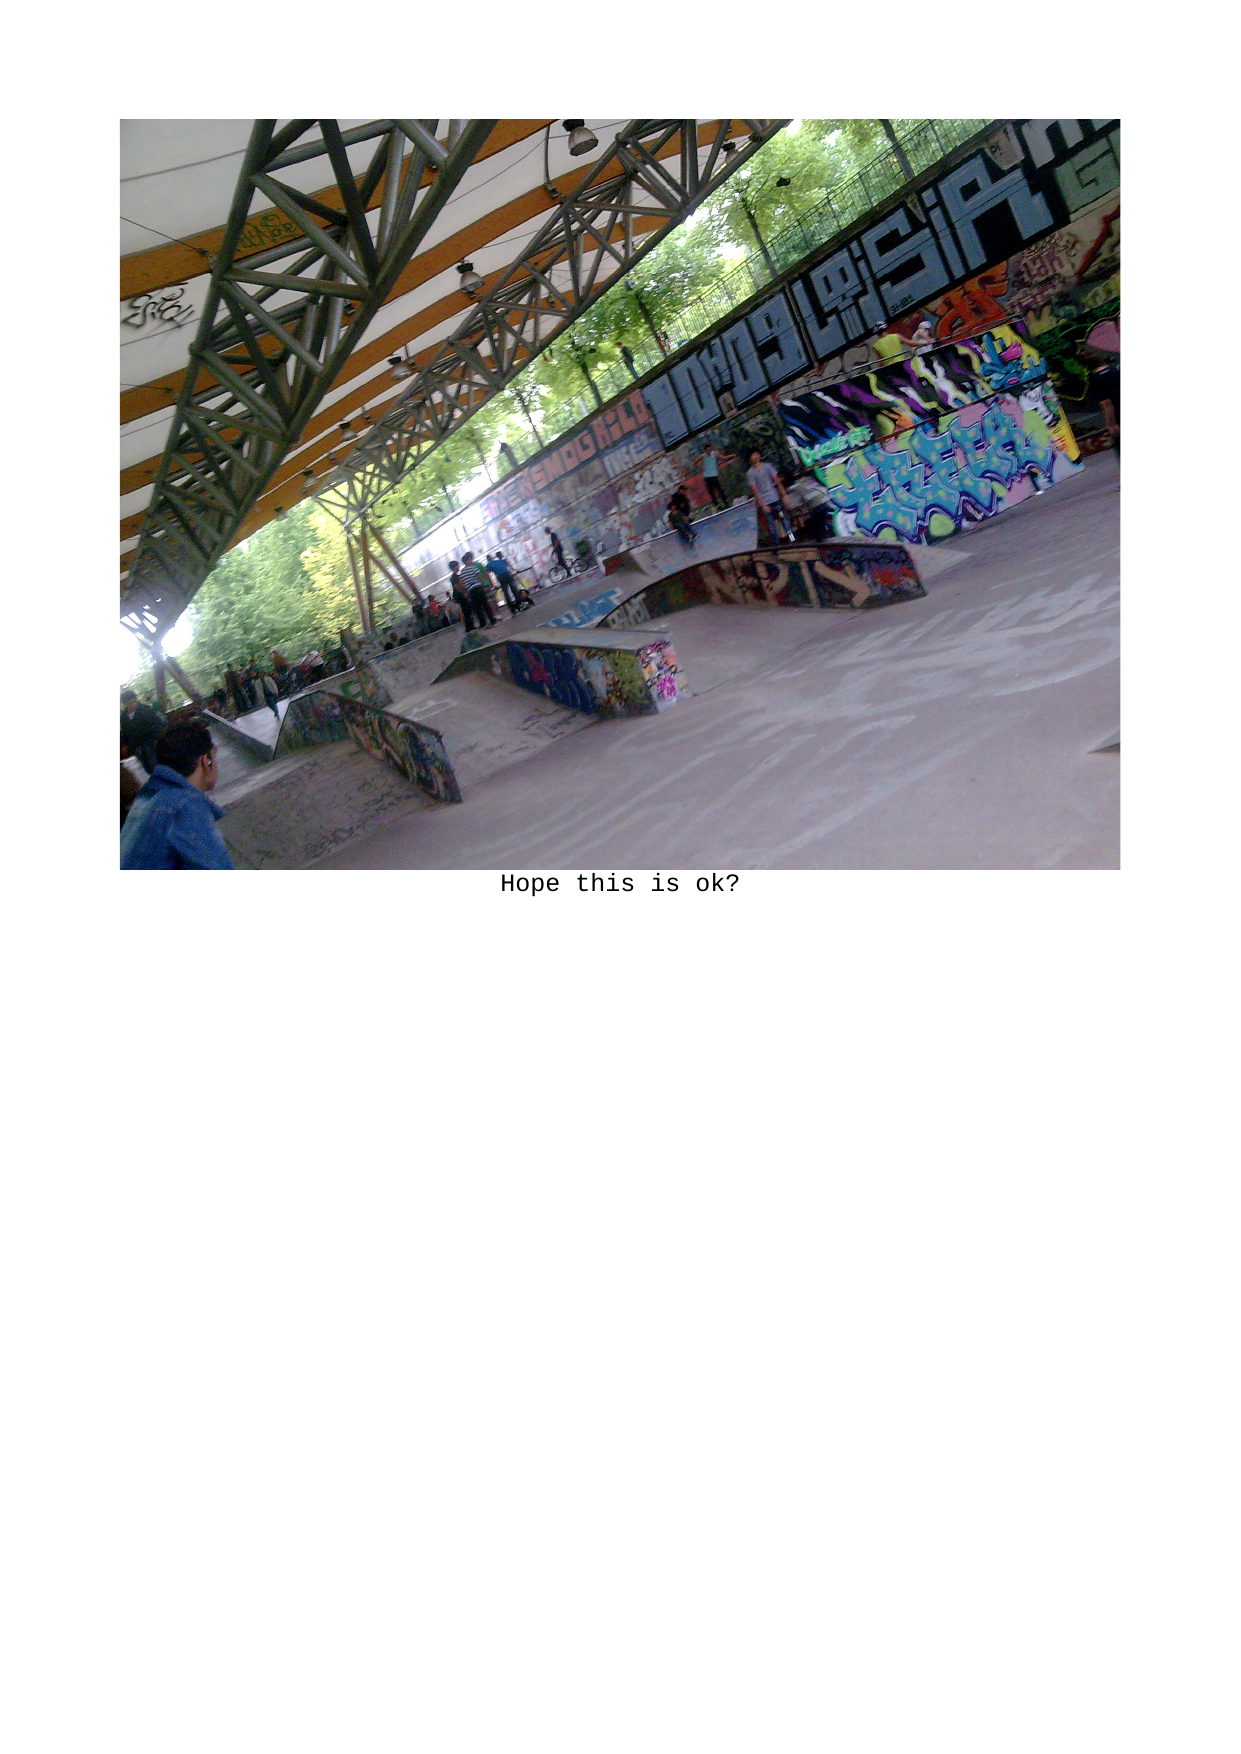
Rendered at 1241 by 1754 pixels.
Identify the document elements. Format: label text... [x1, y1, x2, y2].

picture [119, 119, 1121, 870]
text Hope this is ok? [118, 871, 1122, 899]
